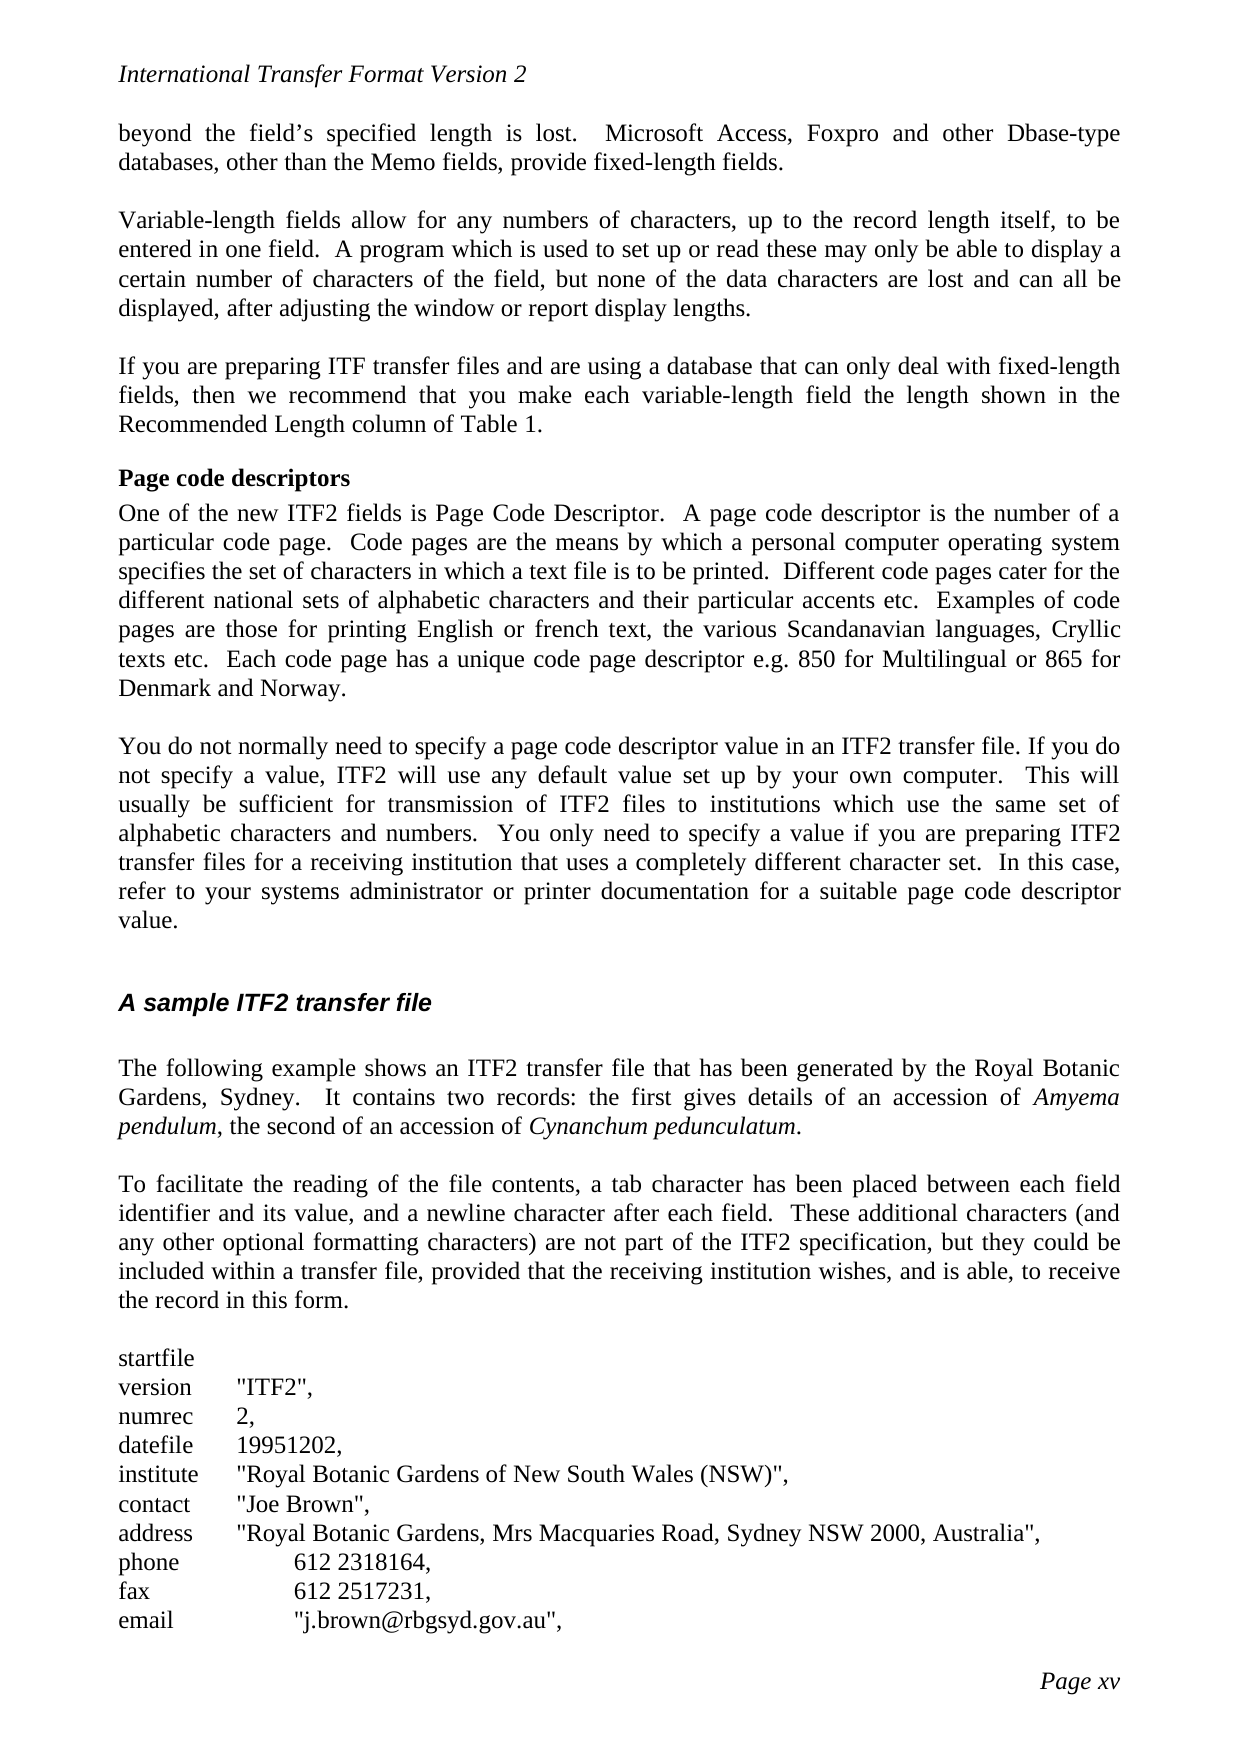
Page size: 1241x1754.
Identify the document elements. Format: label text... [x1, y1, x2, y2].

text institute "Royal Botanic Gardens of New South Wales (NSW)", [118, 1459, 1122, 1488]
text One of the new ITF2 fields is Page Code Descriptor. A page code descriptor is the number of a particular code page. Code pages are the means by which a personal computer operating system specifies the set of characters in which a text file is to be printed. Different code pages cater for the different national sets of alphabetic characters and their particular accents etc. Examples of code pages are those for printing English or french text, the various Scandanavian languages, Cryllic texts etc. Each code page has a unique code page descriptor e.g. 850 for Multilingual or 865 for Denmark and Norway. [118, 498, 1122, 702]
text address "Royal Botanic Gardens, Mrs Macquaries Road, Sydney NSW 2000, Australia", [118, 1517, 1122, 1547]
text startfile [118, 1343, 1122, 1372]
text beyond the field’s specified length is lost. Microsoft Access, Foxpro and other Dbase-type databases, other than the Memo fields, provide fixed-length fields. [118, 118, 1122, 176]
text datefile 19951202, [118, 1430, 1122, 1459]
text phone 612 2318164, [118, 1547, 1122, 1576]
text numrec 2, [118, 1401, 1122, 1430]
text Variable-length fields allow for any numbers of characters, up to the record length itself, to be entered in one field. A program which is used to set up or read these may only be able to display a certain number of characters of the field, but none of the data characters are lost and can all be displayed, after adjusting the window or report display lengths. [118, 205, 1122, 322]
text To facilitate the reading of the file contents, a tab character has been placed between each field identifier and its value, and a newline character after each field. These additional characters (and any other optional formatting characters) are not part of the ITF2 specification, but they could be included within a transfer file, provided that the receiving institution wishes, and is able, to receive the record in this form. [118, 1169, 1122, 1314]
text fax 612 2517231, [118, 1576, 1122, 1605]
subtitle A sample ITF2 transfer file [118, 988, 1122, 1017]
text If you are preparing ITF transfer files and are using a database that can only deal with fixed-length fields, then we recommend that you make each variable-length field the length shown in the Recommended Length column of Table 1. [118, 351, 1122, 438]
text contact "Joe Brown", [118, 1488, 1122, 1517]
text The following example shows an ITF2 transfer file that has been generated by the Royal Botanic Gardens, Sydney. It contains two records: the first gives details of an accession of Amyema pendulum, the second of an accession of Cynanchum pedunculatum. [118, 1052, 1122, 1140]
text version "ITF2", [118, 1372, 1122, 1401]
text email "j.brown@rbgsyd.gov.au", [118, 1605, 1122, 1634]
text You do not normally need to specify a page code descriptor value in an ITF2 transfer file. If you do not specify a value, ITF2 will use any default value set up by your own computer. This will usually be sufficient for transmission of ITF2 files to institutions which use the same set of alphabetic characters and numbers. You only need to specify a value if you are preparing ITF2 transfer files for a receiving institution that uses a completely different character set. In this case, refer to your systems administrator or printer documentation for a suitable page code descriptor value. [118, 731, 1122, 934]
subtitle Page code descriptors [118, 463, 1122, 492]
